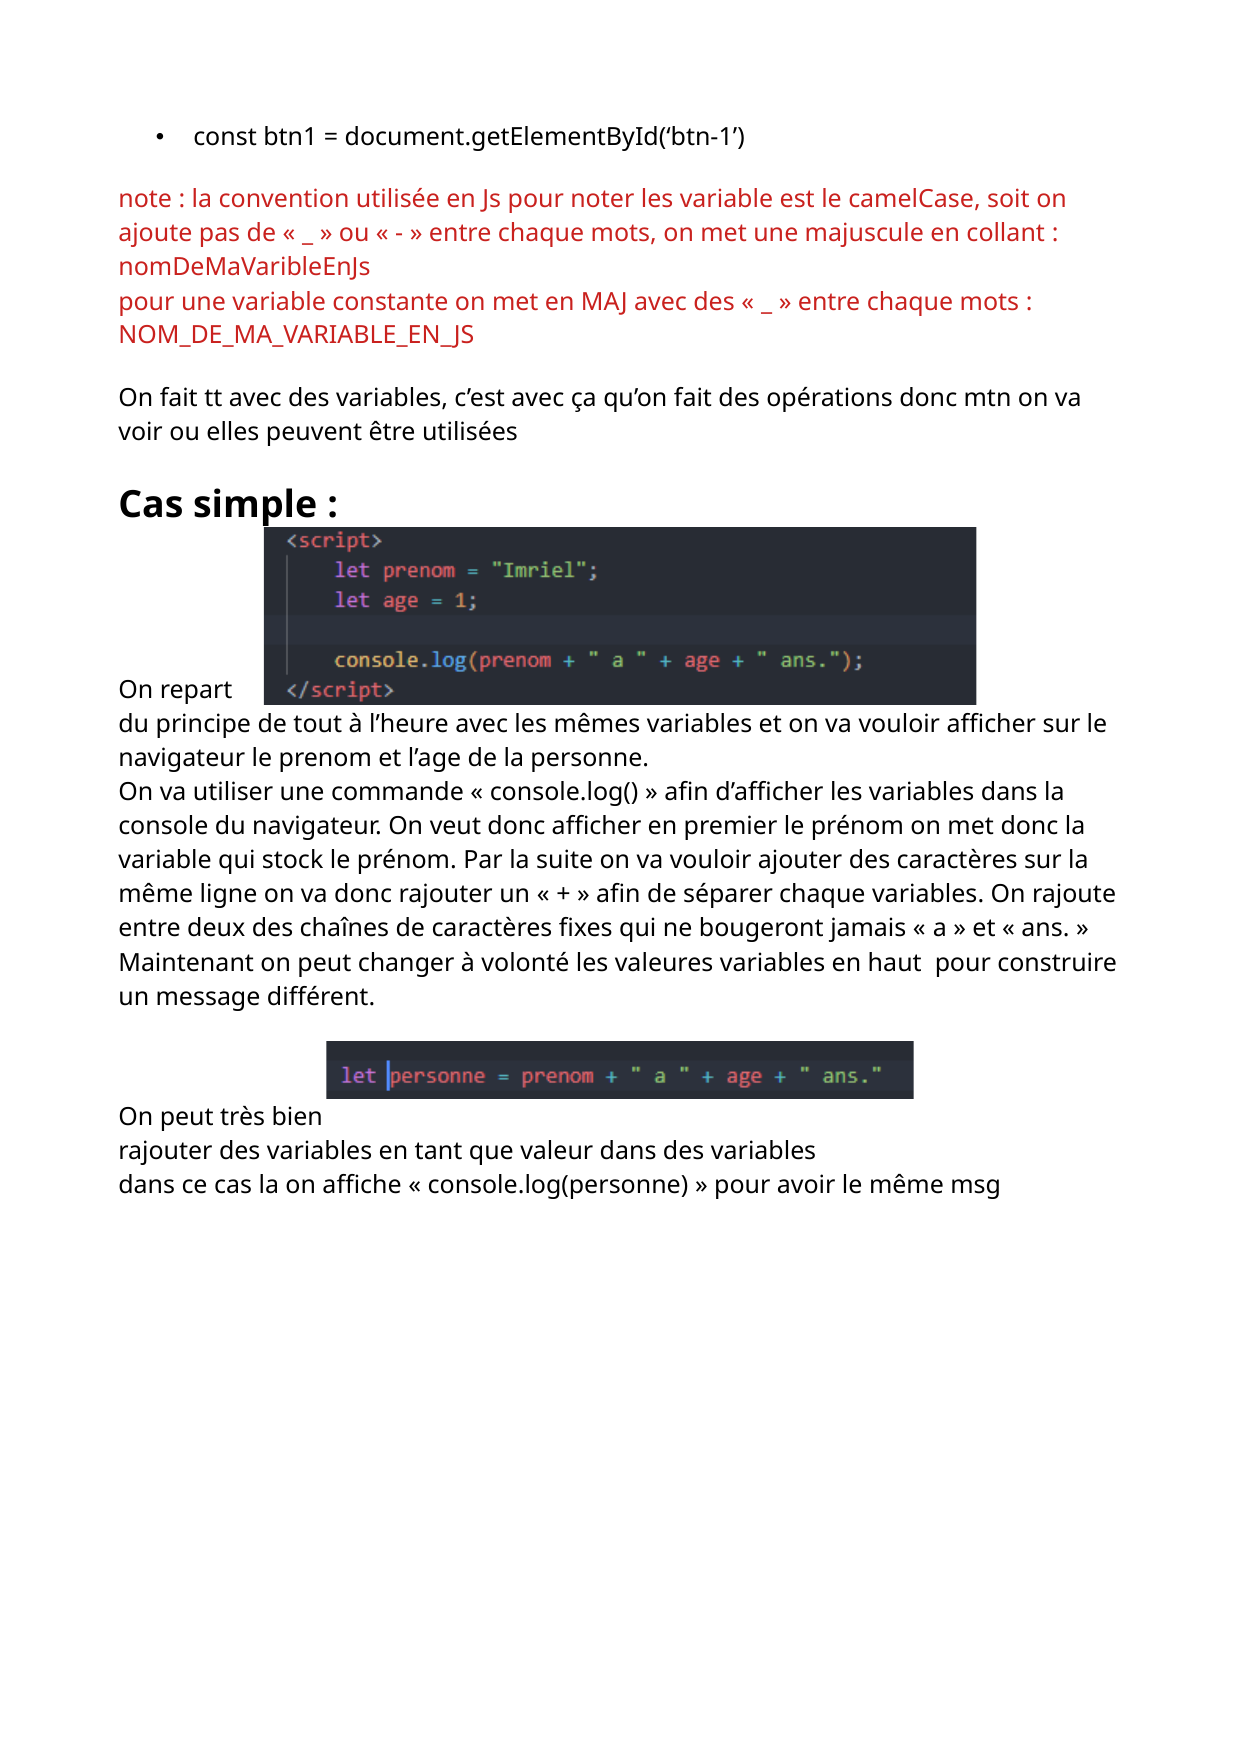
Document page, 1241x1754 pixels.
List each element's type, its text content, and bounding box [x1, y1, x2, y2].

picture [263, 527, 977, 705]
text dans ce cas la on affiche « console.log(personne) » pour avoir le même msg [118, 1167, 1122, 1201]
text On peut très bien rajouter des variables en tant que valeur dans des variables [118, 1098, 1122, 1167]
text note : la convention utilisée en Js pour noter les variable est le camelCase, soit on ajoute pas de « _ » ou « - » entre chaque mots, on met une majuscule en collant : nomDeMaVaribleEnJs [118, 181, 1122, 283]
text On va utiliser une commande « console.log() » afin d’afficher les variables dans la console du navigateur. On veut donc afficher en premier le prénom on met donc la variable qui stock le prénom. Par la suite on va vouloir ajouter des caractères sur la même ligne on va donc rajouter un « + » afin de séparer chaque variables. On rajoute entre deux des chaînes de caractères fixes qui ne bougeront jamais « a » et « ans. » Maintenant on peut changer à volonté les valeures variables en haut pour construire un message différent. [118, 774, 1122, 1012]
text NOM_DE_MA_VARIABLE_EN_JS [118, 317, 1122, 351]
text Cas simple : [118, 477, 1122, 528]
picture [326, 1041, 914, 1099]
list const btn1 = document.getElementById(‘btn-1’) [156, 118, 1122, 152]
text On repart du principe de tout à l’heure avec les mêmes variables et on va vouloir afficher sur le navigateur le prenom et l’age de la personne. [118, 672, 1122, 774]
text On fait tt avec des variables, c’est avec ça qu’on fait des opérations donc mtn on va voir ou elles peuvent être utilisées [118, 380, 1122, 448]
text pour une variable constante on met en MAJ avec des « _ » entre chaque mots : [118, 283, 1122, 317]
